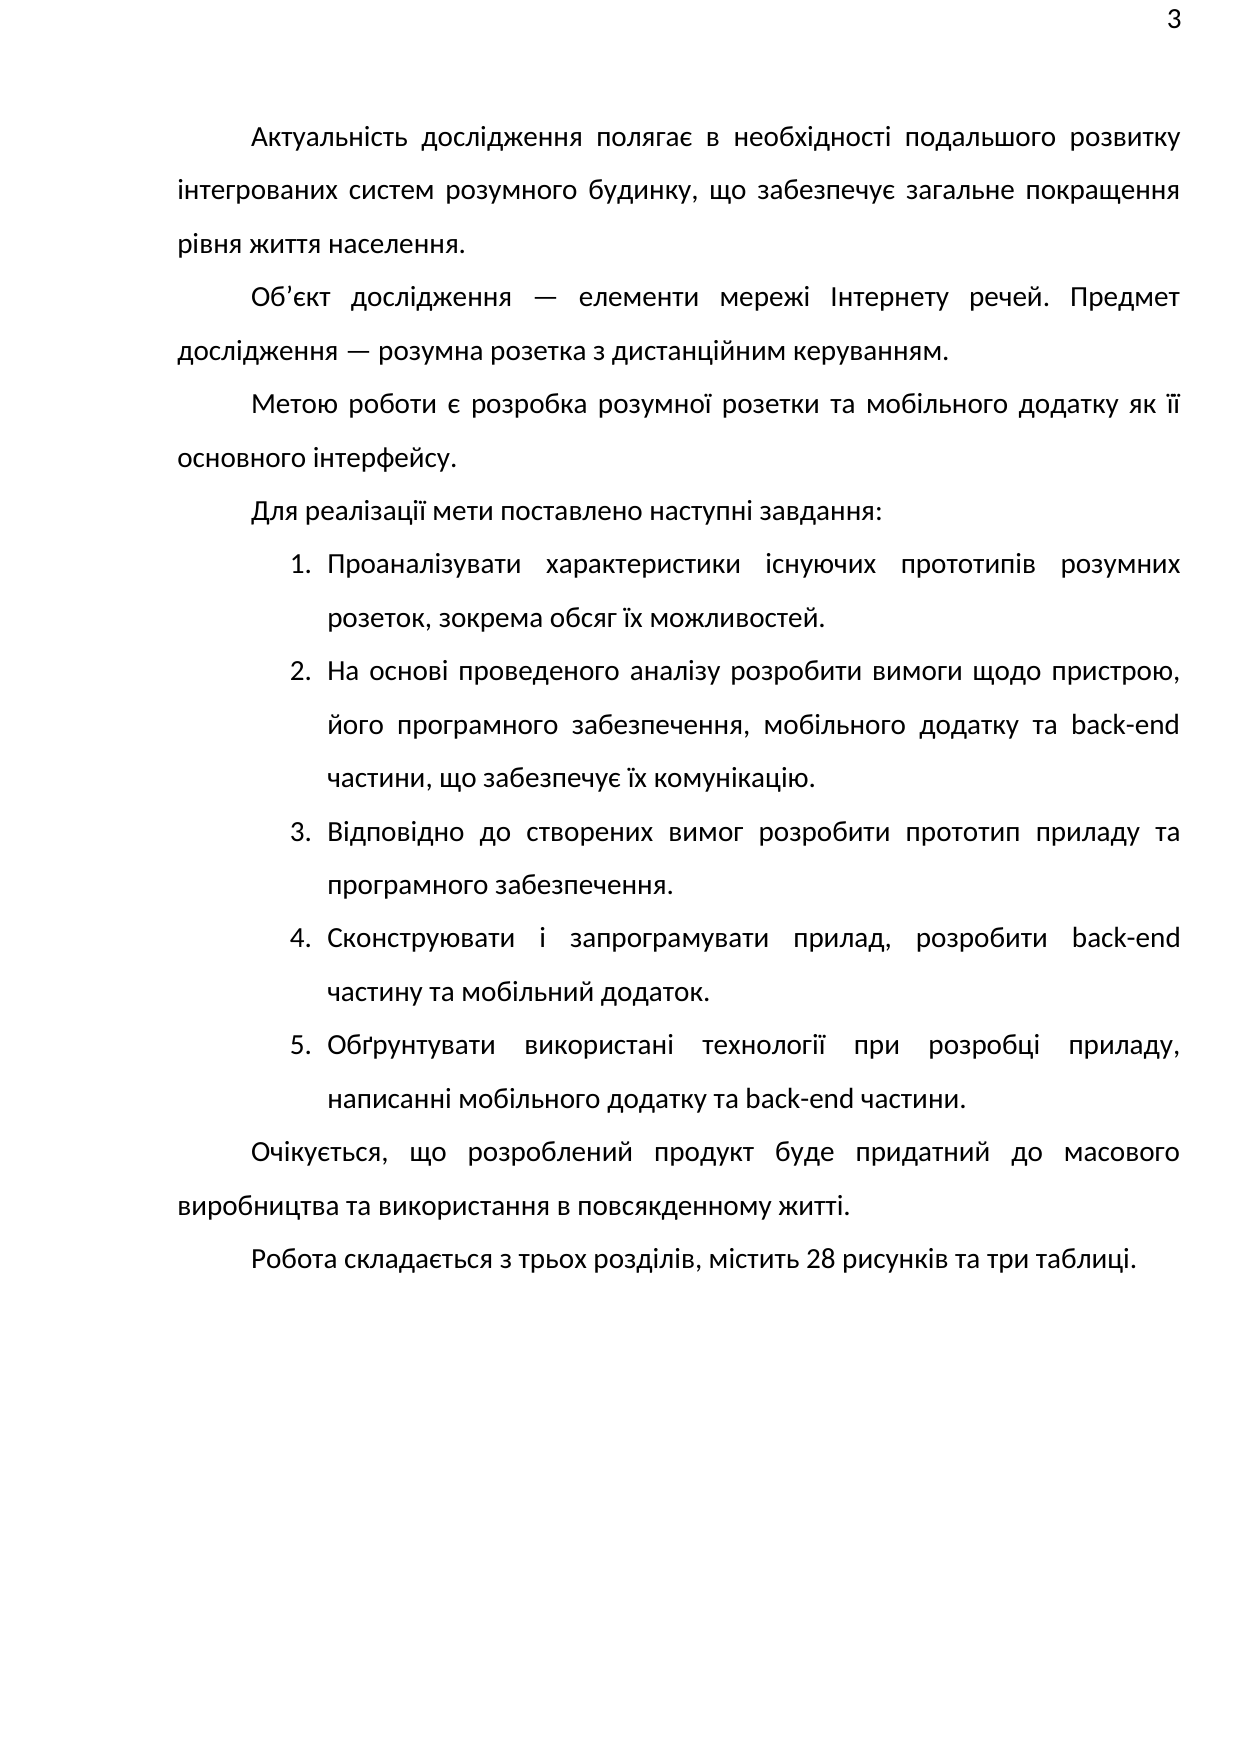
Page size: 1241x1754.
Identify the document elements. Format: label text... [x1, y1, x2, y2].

list Проаналізувати характеристики існуючих прототипів розумних розеток, зокрема обсяг їх можливостей. [289, 546, 1181, 634]
list Сконструювати і запрограмувати прилад, розробити back-end частину та мобільний додаток. [289, 919, 1181, 1009]
list Обґрунтувати використані технології при розробці приладу, написанні мобільного додатку та back-end частини. [289, 1026, 1181, 1116]
text Актуальність дослідження полягає в необхідності подальшого розвитку інтегрованих систем розумного будинку, що забезпечує загальне покращення рівня життя населення. [177, 118, 1181, 261]
list Відповідно до створених вимог розробити прототип приладу та програмного забезпечення. [289, 813, 1181, 902]
text Метою роботи є розробка розумної розетки та мобільного додатку як її основного інтерфейсу. [177, 385, 1181, 474]
text Для реалізації мети поставлено наступні завдання: [177, 492, 1181, 528]
text Робота складається з трьох розділів, містить 28 рисунків та три таблиці. [177, 1240, 1181, 1276]
text Очікується, що розроблений продукт буде придатний до масового виробництва та використання в повсякденному житті. [177, 1133, 1181, 1222]
text Об’єкт дослідження — елементи мережі Інтернету речей. Предмет дослідження — розумна розетка з дистанційним керуванням. [177, 278, 1181, 367]
list На основі проведеного аналізу розробити вимоги щодо пристрою, його програмного забезпечення, мобільного додатку та back-end частини, що забезпечує їх комунікацію. [289, 652, 1181, 795]
